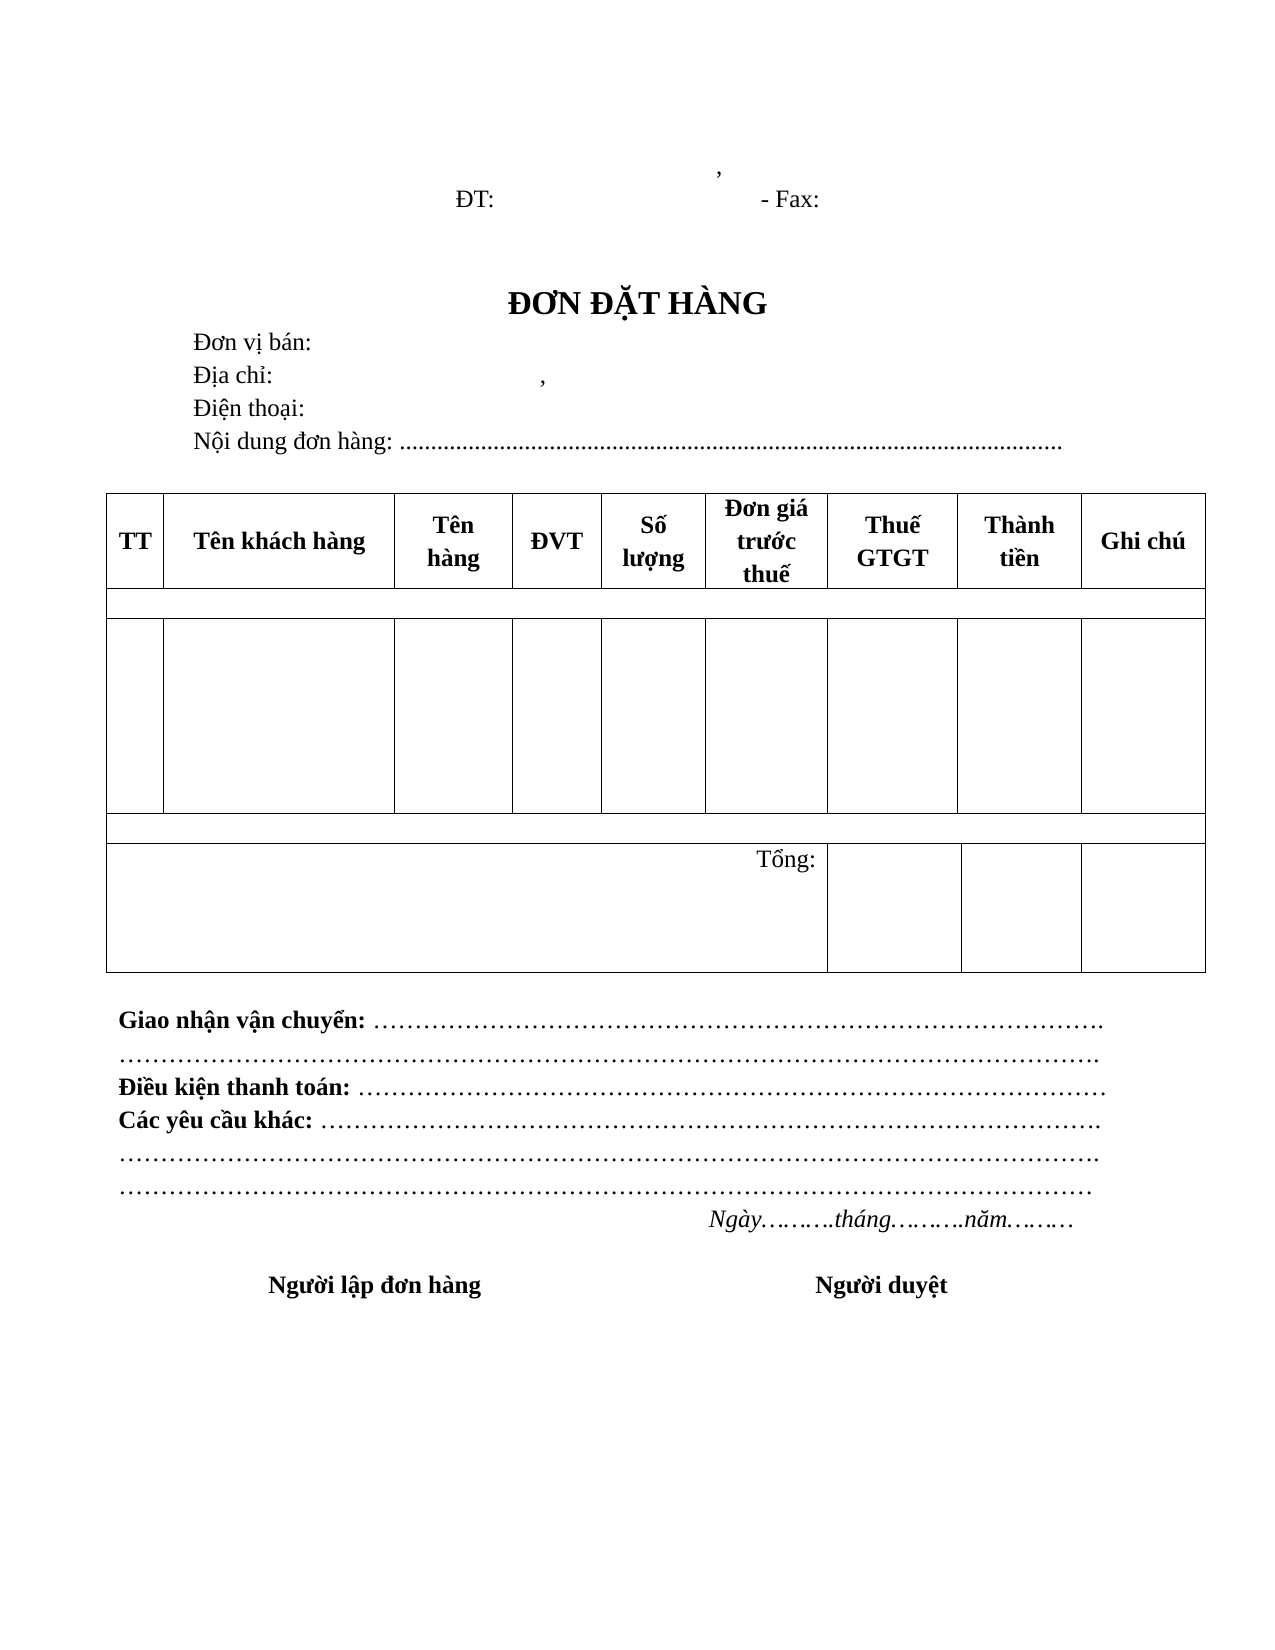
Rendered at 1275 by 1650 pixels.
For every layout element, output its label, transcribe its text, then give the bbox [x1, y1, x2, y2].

text <o.company_id.street>, <o.company_id.state_id.name> [419, 151, 1157, 180]
table_cell <o.partner_id.name> [164, 619, 394, 813]
text Người lập đơn hàng Người duyệt [193, 1270, 1157, 1298]
text Địa chỉ: <o.company_id.street>, <o.company_id.state_id.name> [118, 360, 1157, 389]
text Ngày……….tháng……….năm……… [118, 1204, 1157, 1232]
text Điều kiện thanh toán: ……………………………………………………………………………… [118, 1072, 1157, 1100]
table_cell <sequence + 1> [107, 619, 163, 813]
text ………………………………………………………………………………………………………. [118, 1039, 1157, 1067]
table_cell </for> [107, 814, 1205, 843]
text Điện thoại: <o.company_id.phone> [118, 393, 1157, 422]
table_header TT [107, 494, 163, 588]
table_header Tên khách hàng [164, 494, 394, 588]
table_cell <line.price_unit> [706, 619, 827, 813]
table_cell <line.price_subtotal + get_thue(o,line)> [958, 619, 1081, 813]
table_cell Tổng: [107, 844, 827, 972]
text ĐT: <o.company_id.phone> - Fax: <o.company_id.fax> [419, 184, 1157, 213]
table_cell <line.product_uom_qty> [602, 619, 705, 813]
table_cell <get_tong(o)['total']> [962, 844, 1081, 972]
table_cell <line.product_uom.name> [513, 619, 601, 813]
text ………………………………………………………………………………………………………. [118, 1138, 1157, 1166]
table_header Đơn giá trước thuế [706, 494, 827, 588]
table_cell <get_thue(o,line)> [828, 619, 957, 813]
table_header Thuế GTGT [828, 494, 957, 588]
text Đơn vị bán: <o.company_id.name> [118, 327, 1157, 356]
table_cell <get_tong(o)['tax']> [828, 844, 961, 972]
table_header Ghi chú [1082, 494, 1205, 588]
table_cell <for each="sequence,line in enumerate(o.order_line)"> [107, 589, 1205, 618]
table_cell [1082, 619, 1205, 813]
text Các yêu cầu khác: …………………………………………………………………………………. [118, 1105, 1157, 1133]
text ……………………………………………………………………………………………………… [118, 1171, 1157, 1199]
text <o.company_id.name> [118, 118, 1157, 246]
table_cell [1082, 844, 1205, 972]
text Nội dung đơn hàng: [118, 426, 1157, 455]
table_header ĐVT [513, 494, 601, 588]
text Giao nhận vận chuyển: ……………………………………………………………………………. [118, 1006, 1157, 1034]
table_cell <line.name> [395, 619, 512, 813]
table_header Tên hàng [395, 494, 512, 588]
table_header Số lượng [602, 494, 705, 588]
table_header Thành tiền [958, 494, 1081, 588]
text ĐƠN ĐẶT HÀNG [118, 283, 1157, 322]
